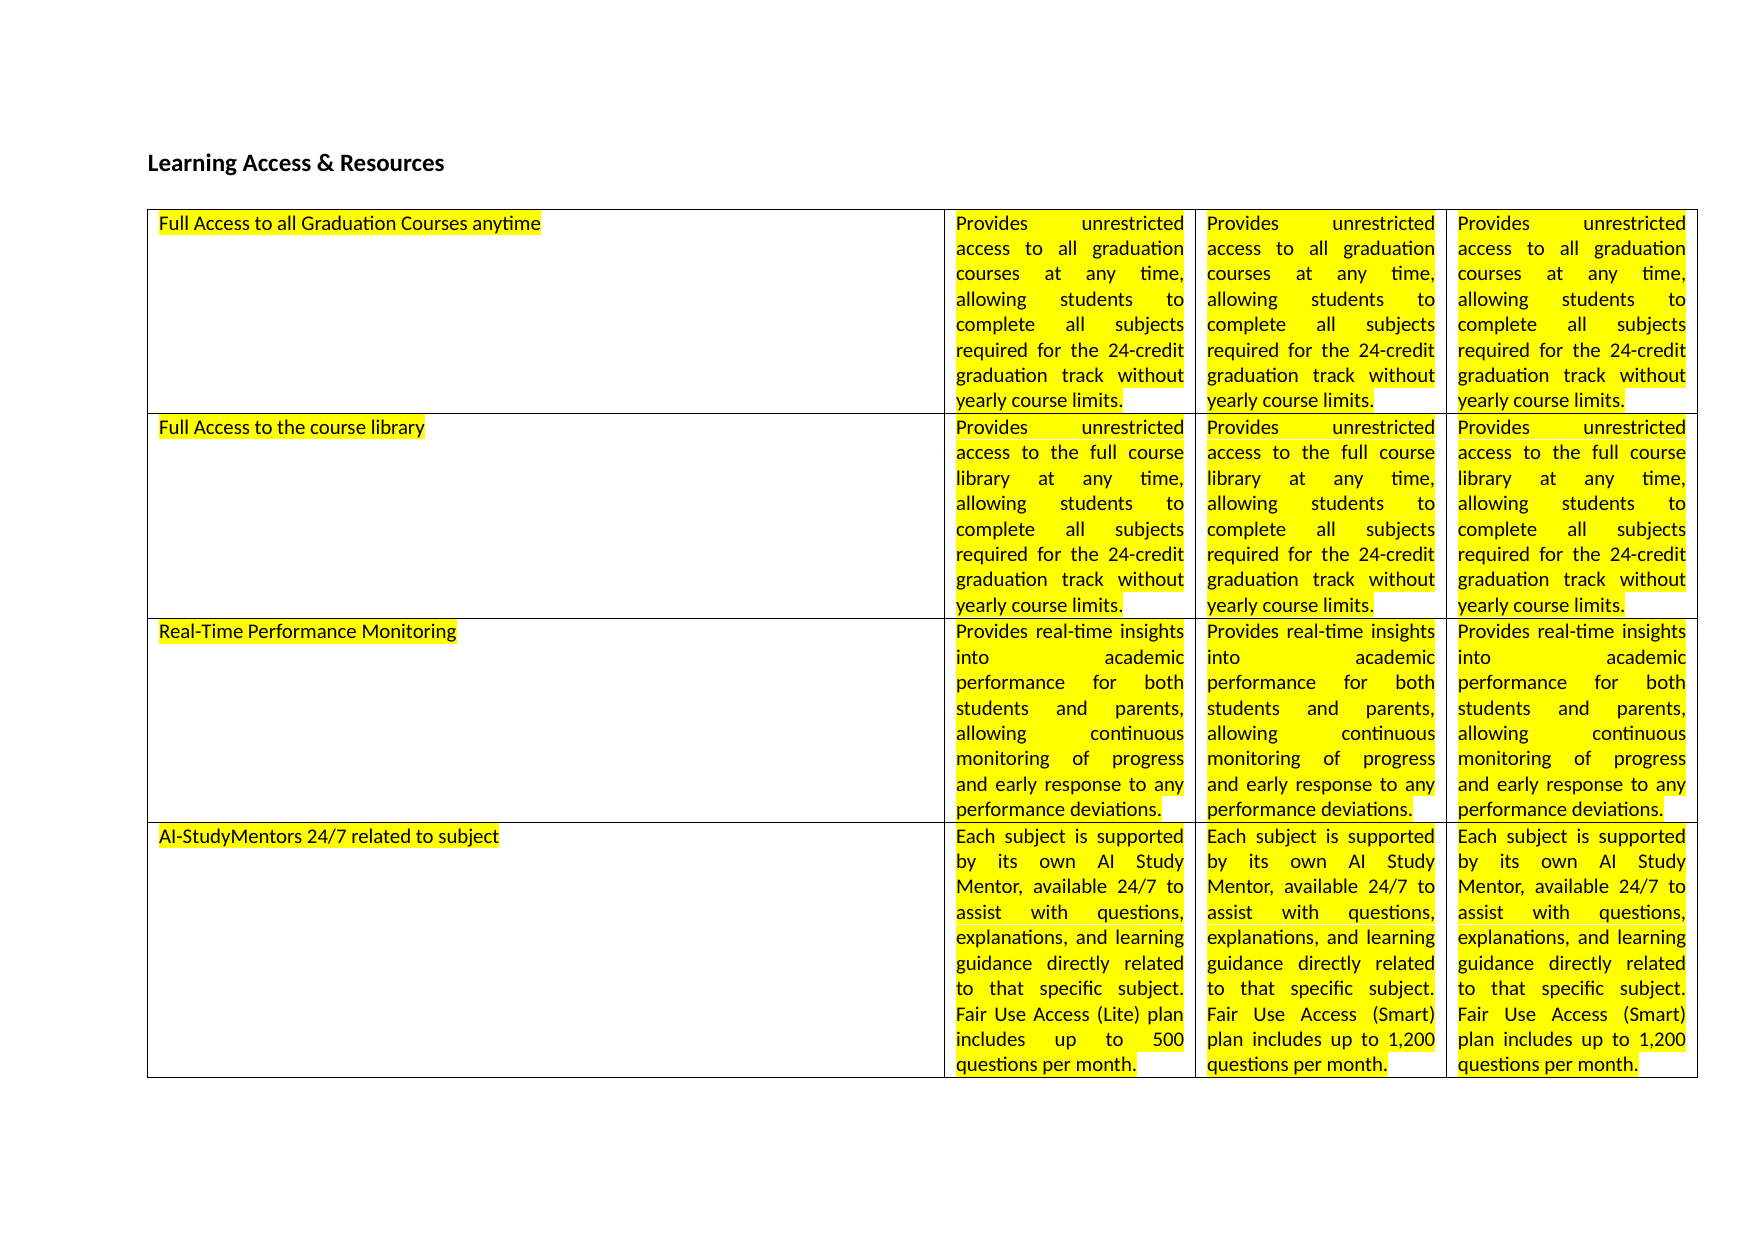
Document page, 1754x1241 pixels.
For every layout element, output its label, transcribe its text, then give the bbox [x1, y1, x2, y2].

table_header Provides unrestricted access to all graduation courses at any time, allowing students to complete all subjects required for the 24-credit graduation track without yearly course limits. [1447, 210, 1697, 413]
table_cell Provides unrestricted access to the full course library at any time, allowing students to complete all subjects required for the 24-credit graduation track without yearly course limits. [1447, 414, 1697, 617]
table_cell Provides unrestricted access to the full course library at any time, allowing students to complete all subjects required for the 24-credit graduation track without yearly course limits. [1196, 414, 1446, 617]
table_cell Provides real-time insights into academic performance for both students and parents, allowing continuous monitoring of progress and early response to any performance deviations. [1447, 619, 1697, 822]
table_cell Each subject is supported by its own AI Study Mentor, available 24/7 to assist with questions, explanations, and learning guidance directly related to that specific subject. Fair Use Access (Smart) plan includes up to 1,200 questions per month. [1447, 823, 1697, 1077]
text Learning Access & Resources [148, 148, 1636, 178]
table_cell AI-StudyMentors 24/7 related to subject [148, 823, 944, 1077]
table_header Provides unrestricted access to all graduation courses at any time, allowing students to complete all subjects required for the 24-credit graduation track without yearly course limits. [1196, 210, 1446, 413]
table_cell Each subject is supported by its own AI Study Mentor, available 24/7 to assist with questions, explanations, and learning guidance directly related to that specific subject. Fair Use Access (Lite) plan includes up to 500 questions per month. [945, 823, 1195, 1077]
table_cell Provides unrestricted access to the full course library at any time, allowing students to complete all subjects required for the 24-credit graduation track without yearly course limits. [945, 414, 1195, 617]
table_cell Provides real-time insights into academic performance for both students and parents, allowing continuous monitoring of progress and early response to any performance deviations. [1196, 619, 1446, 822]
table_cell Real-Time Performance Monitoring [148, 619, 944, 822]
table_header Provides unrestricted access to all graduation courses at any time, allowing students to complete all subjects required for the 24-credit graduation track without yearly course limits. [945, 210, 1195, 413]
table_cell Provides real-time insights into academic performance for both students and parents, allowing continuous monitoring of progress and early response to any performance deviations. [945, 619, 1195, 822]
table_header Full Access to all Graduation Courses anytime [148, 210, 944, 413]
table_cell Full Access to the course library [148, 414, 944, 617]
table_cell Each subject is supported by its own AI Study Mentor, available 24/7 to assist with questions, explanations, and learning guidance directly related to that specific subject. Fair Use Access (Smart) plan includes up to 1,200 questions per month. [1196, 823, 1446, 1077]
